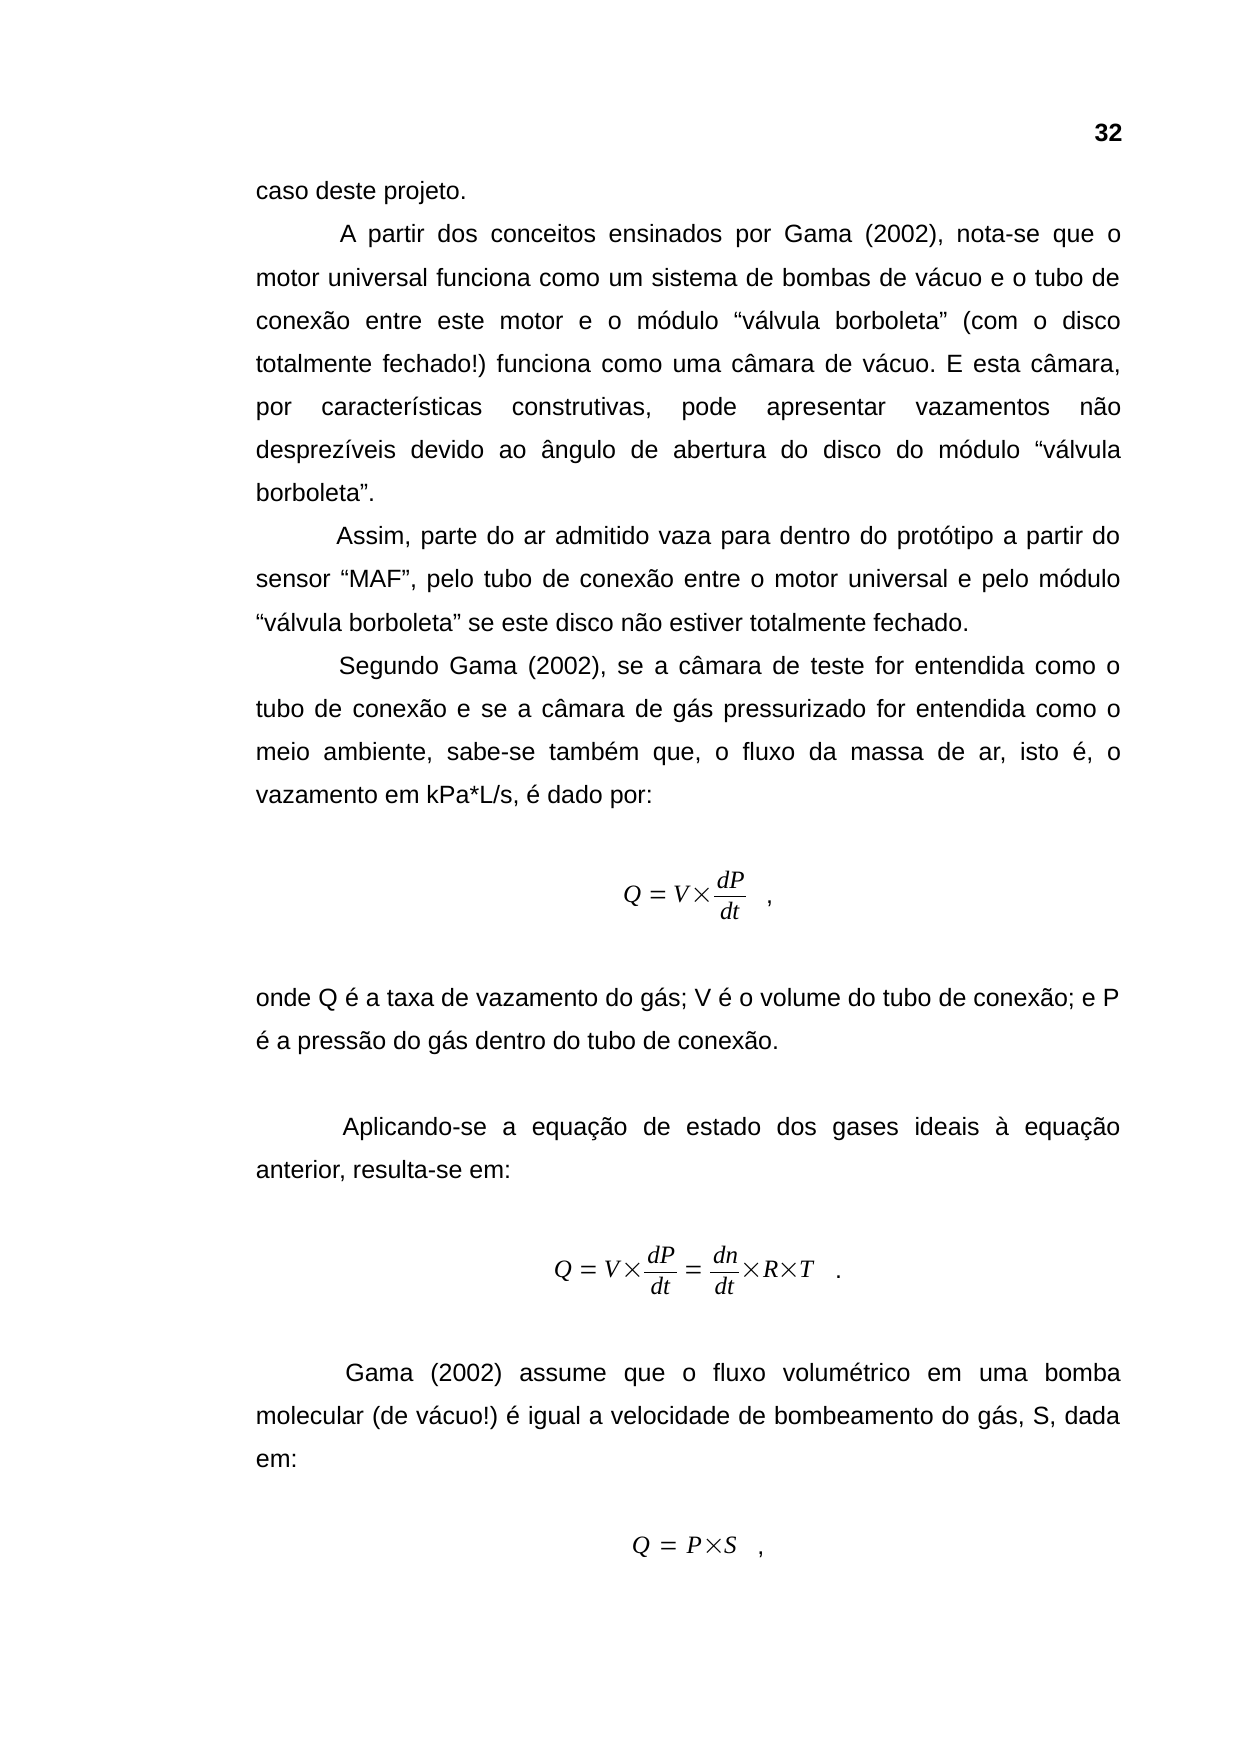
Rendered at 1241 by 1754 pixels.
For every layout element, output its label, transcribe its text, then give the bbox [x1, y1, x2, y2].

list , [218, 866, 1122, 925]
list caso deste projeto. [218, 176, 1122, 205]
list Segundo Gama (2002), se a câmara de teste for entendida como o tubo de conexão e se a câmara de gás pressurizado for entendida como o meio ambiente, sabe-se também que, o fluxo da massa de ar, isto é, o vazamento em kPa*L/s, é dado por: [218, 651, 1122, 809]
list A partir dos conceitos ensinados por Gama (2002), nota-se que o motor universal funciona como um sistema de bombas de vácuo e o tubo de conexão entre este motor e o módulo “válvula borboleta” (com o disco totalmente fechado!) funciona como uma câmara de vácuo. E esta câmara, por características construtivas, pode apresentar vazamentos não desprezíveis devido ao ângulo de abertura do disco do módulo “válvula borboleta”. [218, 219, 1122, 507]
list onde Q é a taxa de vazamento do gás; V é o volume do tubo de conexão; e P é a pressão do gás dentro do tubo de conexão. [218, 983, 1122, 1055]
list Gama (2002) assume que o fluxo volumétrico em uma bomba molecular (de vácuo!) é igual a velocidade de bombeamento do gás, S, dada em: [218, 1358, 1122, 1473]
list Assim, parte do ar admitido vaza para dentro do protótipo a partir do sensor “MAF”, pelo tubo de conexão entre o motor universal e pelo módulo “válvula borboleta” se este disco não estiver totalmente fechado. [218, 521, 1122, 636]
list Aplicando-se a equação de estado dos gases ideais à equação anterior, resulta-se em: [218, 1112, 1122, 1184]
list , [218, 1531, 1122, 1559]
list . [218, 1242, 1122, 1301]
